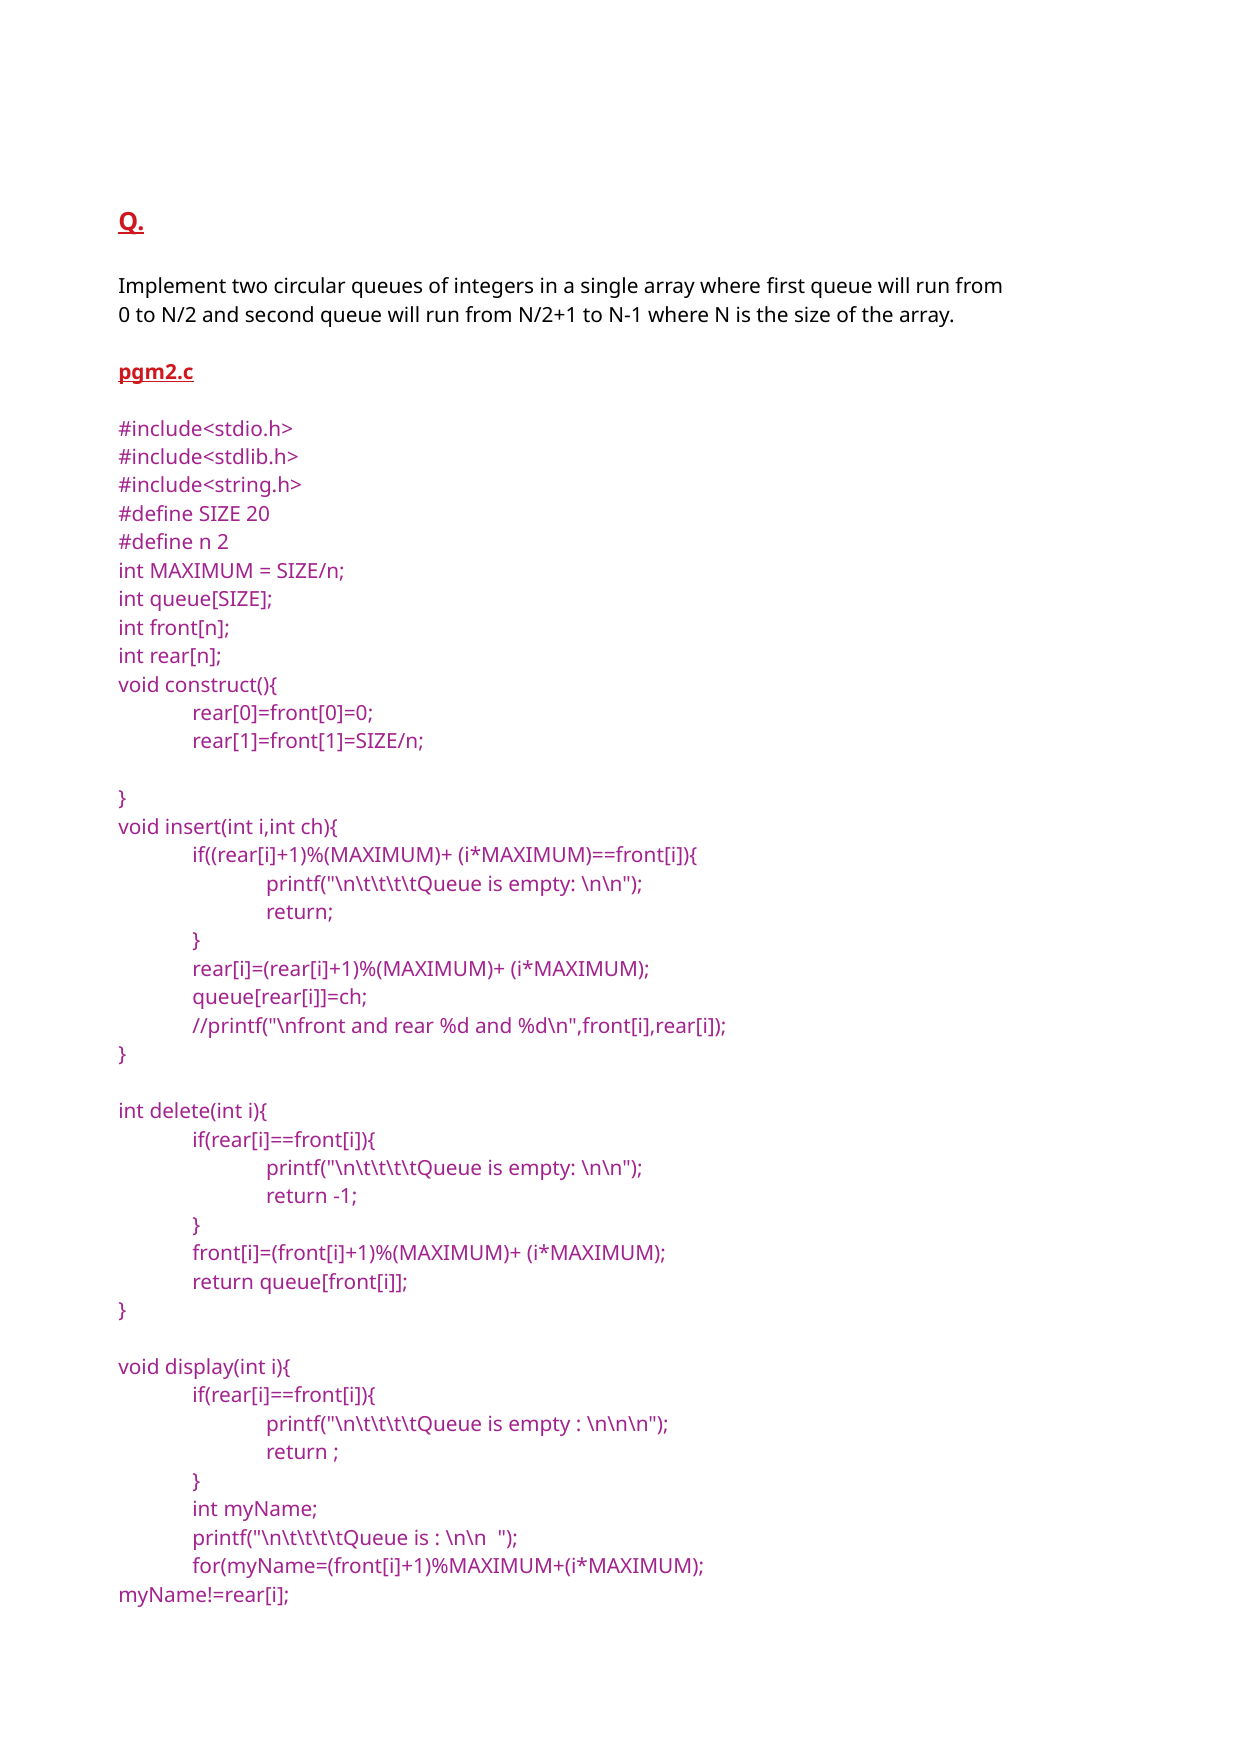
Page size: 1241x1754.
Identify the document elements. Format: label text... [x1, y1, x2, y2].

text printf("\n\t\t\t\tQueue is empty : \n\n\n"); [118, 1409, 1122, 1437]
text #include<stdlib.h> [118, 442, 1122, 471]
text } [118, 926, 1122, 954]
text void construct(){ [118, 670, 1122, 698]
text queue[rear[i]]=ch; [118, 982, 1122, 1011]
text } [118, 1039, 1122, 1068]
text int myName; [118, 1494, 1122, 1523]
text myName!=rear[i]; [118, 1580, 1122, 1608]
text } [118, 1210, 1122, 1238]
text int rear[n]; [118, 641, 1122, 670]
text int delete(int i){ [118, 1096, 1122, 1125]
text int queue[SIZE]; [118, 584, 1122, 613]
text rear[i]=(rear[i]+1)%(MAXIMUM)+ (i*MAXIMUM); [118, 954, 1122, 982]
text Q. [118, 203, 1122, 237]
text } [118, 783, 1122, 812]
text if(rear[i]==front[i]){ [118, 1125, 1122, 1153]
text void display(int i){ [118, 1352, 1122, 1381]
text #include<stdio.h> [118, 414, 1122, 442]
text if(rear[i]==front[i]){ [118, 1381, 1122, 1409]
text void insert(int i,int ch){ [118, 812, 1122, 840]
text rear[1]=front[1]=SIZE/n; [118, 727, 1122, 755]
text Implement two circular queues of integers in a single array where first queue will run from [118, 272, 1122, 300]
text return -1; [118, 1182, 1122, 1210]
text } [118, 1295, 1122, 1324]
text return ; [118, 1437, 1122, 1466]
text #include<string.h> [118, 471, 1122, 499]
text 0 to N/2 and second queue will run from N/2+1 to N-1 where N is the size of the array. [118, 300, 1122, 328]
text printf("\n\t\t\t\tQueue is : \n\n "); [118, 1523, 1122, 1551]
text int MAXIMUM = SIZE/n; [118, 556, 1122, 584]
text front[i]=(front[i]+1)%(MAXIMUM)+ (i*MAXIMUM); [118, 1238, 1122, 1267]
text #define n 2 [118, 527, 1122, 556]
text pgm2.c [118, 357, 1122, 385]
text for(myName=(front[i]+1)%MAXIMUM+(i*MAXIMUM); [118, 1551, 1122, 1580]
text #define SIZE 20 [118, 499, 1122, 527]
text printf("\n\t\t\t\tQueue is empty: \n\n"); [118, 1153, 1122, 1182]
text if((rear[i]+1)%(MAXIMUM)+ (i*MAXIMUM)==front[i]){ [118, 840, 1122, 869]
text return; [118, 897, 1122, 926]
text //printf("\nfront and rear %d and %d\n",front[i],rear[i]); [118, 1011, 1122, 1039]
text return queue[front[i]]; [118, 1267, 1122, 1295]
text } [118, 1466, 1122, 1494]
text rear[0]=front[0]=0; [118, 698, 1122, 727]
text printf("\n\t\t\t\tQueue is empty: \n\n"); [118, 869, 1122, 897]
text int front[n]; [118, 613, 1122, 641]
